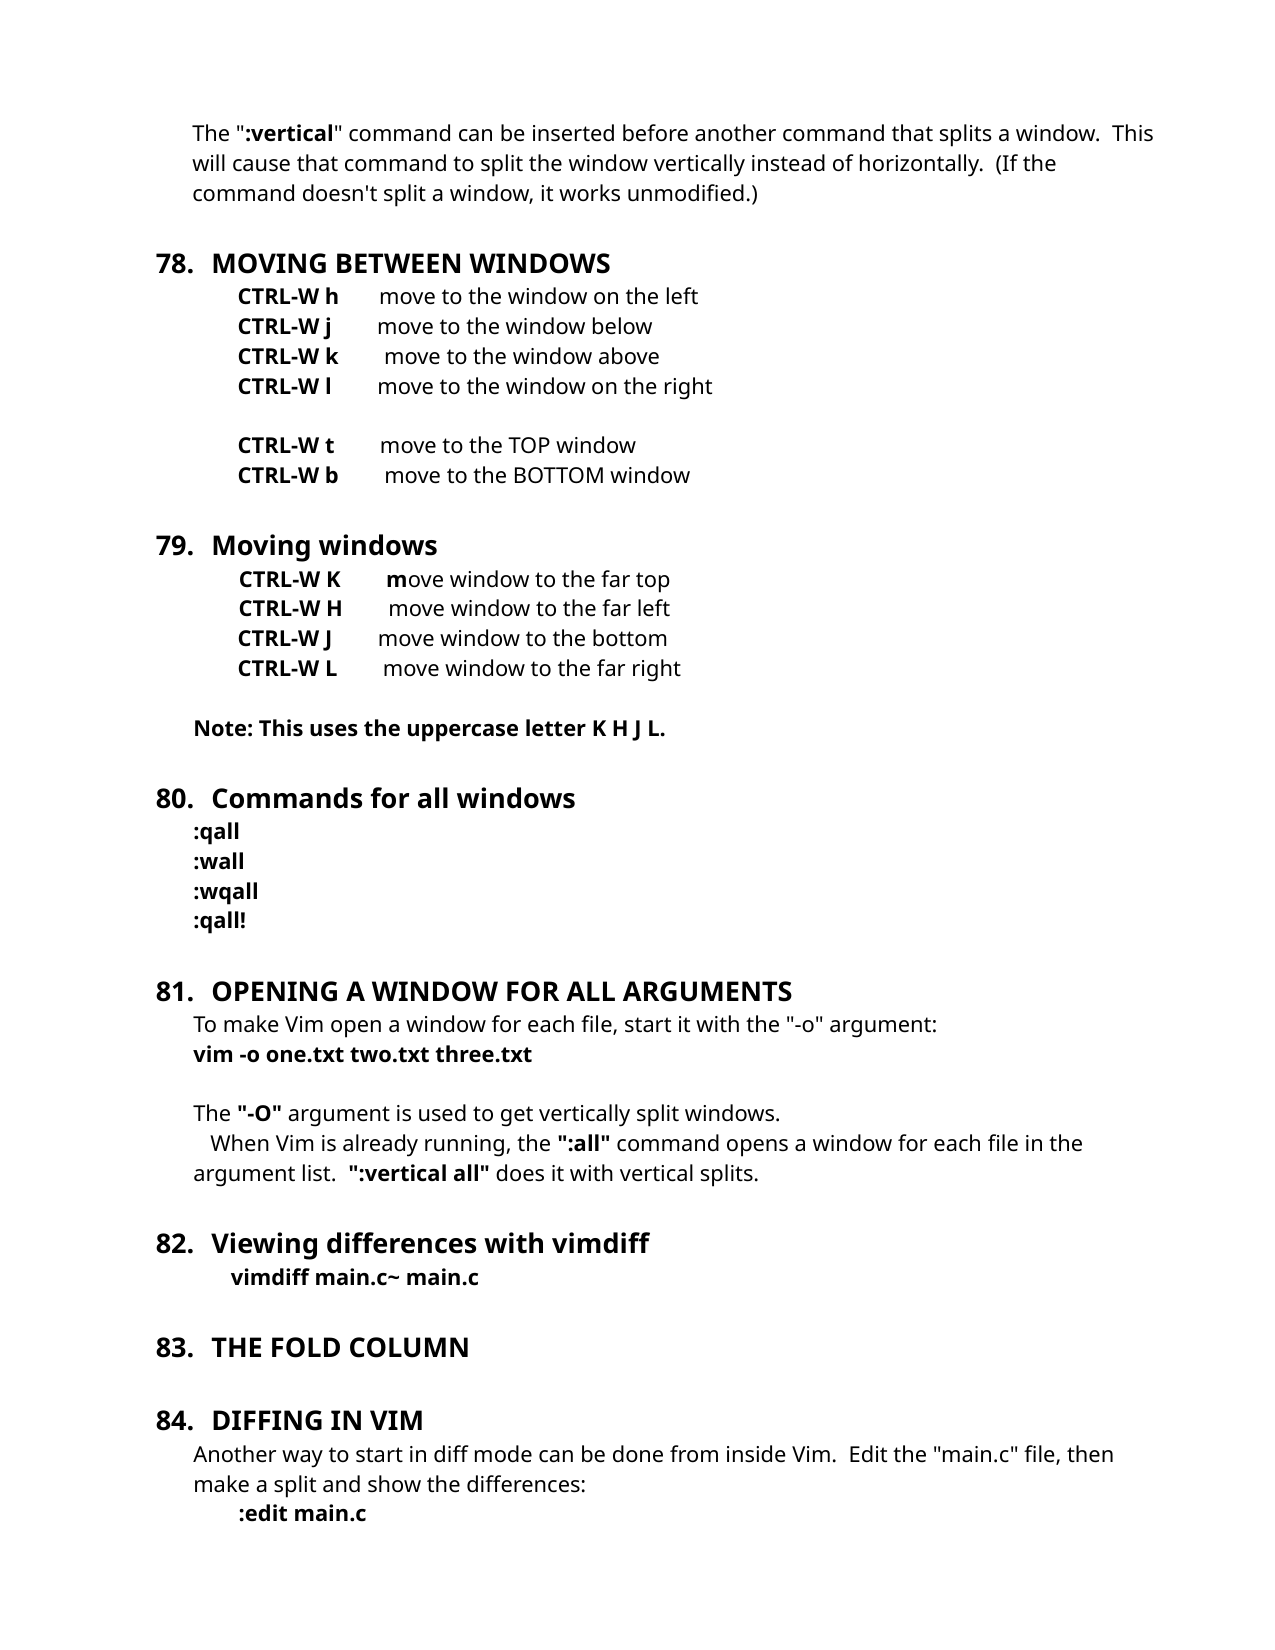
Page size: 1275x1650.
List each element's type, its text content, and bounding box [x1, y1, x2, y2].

list :wall [156, 846, 1157, 876]
list The ":vertical" command can be inserted before another command that splits a window. This will cause that command to split the window vertically instead of horizontally. (If the command doesn't split a window, it works unmodified.) [192, 118, 1157, 207]
list CTRL-W L move window to the far right [192, 653, 1157, 683]
list vim -o one.txt two.txt three.txt [156, 1039, 1157, 1068]
list To make Vim open a window for each file, start it with the "-o" argument: [156, 1009, 1157, 1039]
list THE FOLD COLUMN [156, 1328, 1157, 1365]
list CTRL-W b move to the BOTTOM window [192, 460, 1157, 490]
list :qall [156, 816, 1157, 846]
list vimdiff main.c~ main.c [193, 1261, 1157, 1291]
list When Vim is already running, the ":all" command opens a window for each file in the argument list. ":vertical all" does it with vertical splits. [156, 1128, 1157, 1188]
list Another way to start in diff mode can be done from inside Vim. Edit the "main.c" file, then make a split and show the differences: [156, 1439, 1157, 1498]
list CTRL-W K move window to the far top CTRL-W H move window to the far left [156, 563, 1157, 623]
list CTRL-W l move to the window on the right [192, 371, 1157, 400]
list CTRL-W h move to the window on the left [192, 281, 1157, 311]
list Commands for all windows [156, 779, 1157, 816]
list Moving windows [156, 527, 1157, 563]
list :qall! [156, 905, 1157, 935]
list The "-O" argument is used to get vertically split windows. [156, 1098, 1157, 1128]
list CTRL-W t move to the TOP window [192, 430, 1157, 460]
list MOVING BETWEEN WINDOWS [156, 244, 1157, 281]
list :edit main.c [156, 1498, 1157, 1528]
list CTRL-W J move window to the bottom [192, 623, 1157, 653]
list CTRL-W j move to the window below [192, 311, 1157, 341]
list DIFFING IN VIM [156, 1402, 1157, 1439]
list :wqall [156, 876, 1157, 905]
list Note: This uses the uppercase letter K H J L. [156, 712, 1157, 742]
list OPENING A WINDOW FOR ALL ARGUMENTS [156, 972, 1157, 1009]
list CTRL-W k move to the window above [192, 341, 1157, 371]
list Viewing differences with vimdiff [156, 1224, 1157, 1261]
